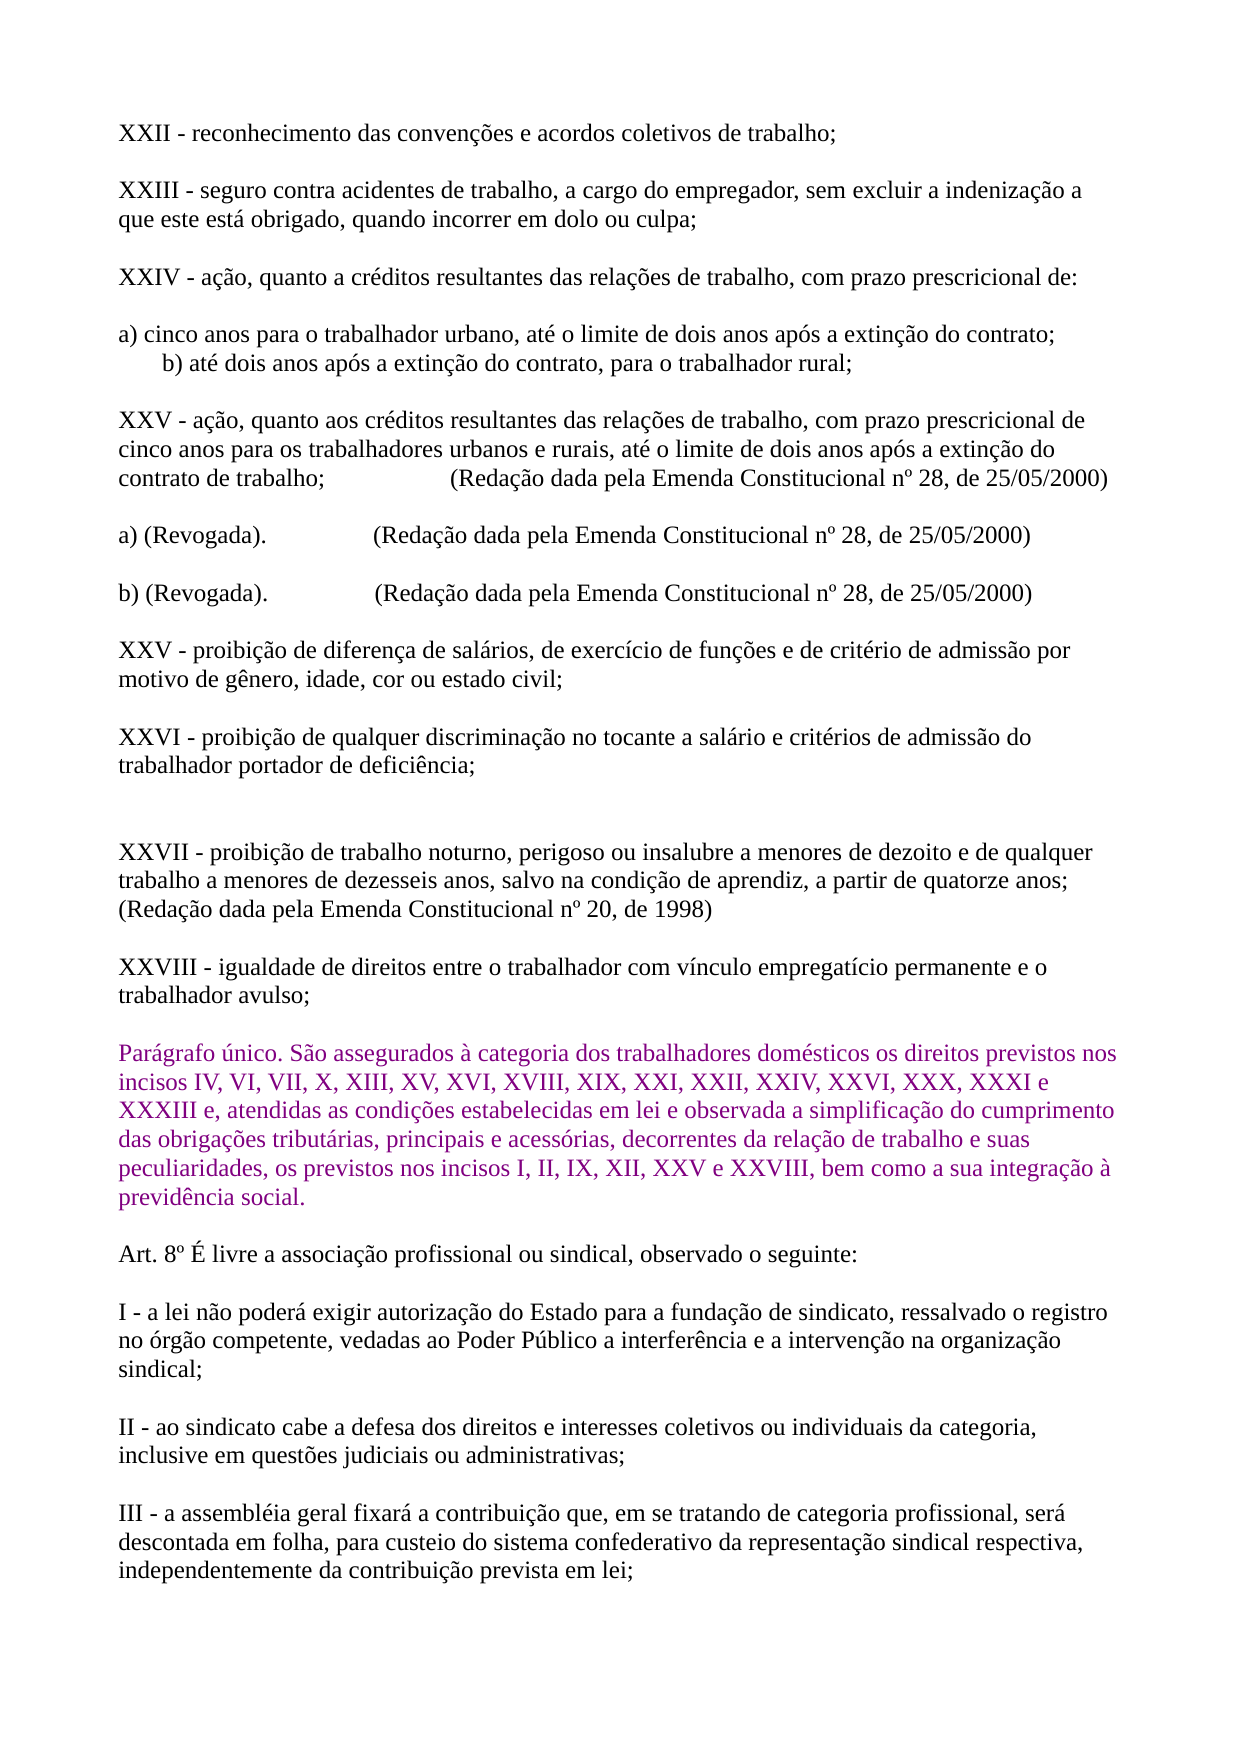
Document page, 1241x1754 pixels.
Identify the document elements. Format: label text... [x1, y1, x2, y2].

text XXV - proibição de diferença de salários, de exercício de funções e de critério de admissão por motivo de gênero, idade, cor ou estado civil; [118, 636, 1122, 693]
text XXII - reconhecimento das convenções e acordos coletivos de trabalho; [118, 118, 1122, 147]
text a) cinco anos para o trabalhador urbano, até o limite de dois anos após a extinção do contrato; [118, 319, 1122, 348]
text XXVI - proibição de qualquer discriminação no tocante a salário e critérios de admissão do trabalhador portador de deficiência; [118, 722, 1122, 779]
text I - a lei não poderá exigir autorização do Estado para a fundação de sindicato, ressalvado o registro no órgão competente, vedadas ao Poder Público a interferência e a intervenção na organização sindical; [118, 1297, 1122, 1383]
text II - ao sindicato cabe a defesa dos direitos e interesses coletivos ou individuais da categoria, inclusive em questões judiciais ou administrativas; [118, 1412, 1122, 1469]
text XXIV - ação, quanto a créditos resultantes das relações de trabalho, com prazo prescricional de: [118, 262, 1122, 291]
text XXVII - proibição de trabalho noturno, perigoso ou insalubre a menores de dezoito e de qualquer trabalho a menores de dezesseis anos, salvo na condição de aprendiz, a partir de quatorze anos; (Redação dada pela Emenda Constitucional nº 20, de 1998) [118, 837, 1122, 923]
text XXV - ação, quanto aos créditos resultantes das relações de trabalho, com prazo prescricional de cinco anos para os trabalhadores urbanos e rurais, até o limite de dois anos após a extinção do contrato de trabalho; (Redação dada pela Emenda Constitucional nº 28, de 25/05/2000) [118, 406, 1122, 492]
text III - a assembléia geral fixará a contribuição que, em se tratando de categoria profissional, será descontada em folha, para custeio do sistema confederativo da representação sindical respectiva, independentemente da contribuição prevista em lei; [118, 1498, 1122, 1584]
text a) (Revogada). (Redação dada pela Emenda Constitucional nº 28, de 25/05/2000) [118, 521, 1122, 549]
text Art. 8º É livre a associação profissional ou sindical, observado o seguinte: [118, 1239, 1122, 1268]
text XXIII - seguro contra acidentes de trabalho, a cargo do empregador, sem excluir a indenização a que este está obrigado, quando incorrer em dolo ou culpa; [118, 176, 1122, 233]
text XXVIII - igualdade de direitos entre o trabalhador com vínculo empregatício permanente e o trabalhador avulso; [118, 952, 1122, 1009]
text Parágrafo único. São assegurados à categoria dos trabalhadores domésticos os direitos previstos nos incisos IV, VI, VII, X, XIII, XV, XVI, XVIII, XIX, XXI, XXII, XXIV, XXVI, XXX, XXXI e XXXIII e, atendidas as condições estabelecidas em lei e observada a simplificação do cumprimento das obrigações tributárias, principais e acessórias, decorrentes da relação de trabalho e suas peculiaridades, os previstos nos incisos I, II, IX, XII, XXV e XXVIII, bem como a sua integração à previdência social. [118, 1038, 1122, 1211]
text b) até dois anos após a extinção do contrato, para o trabalhador rural; [118, 348, 1122, 377]
text b) (Revogada). (Redação dada pela Emenda Constitucional nº 28, de 25/05/2000) [118, 578, 1122, 607]
